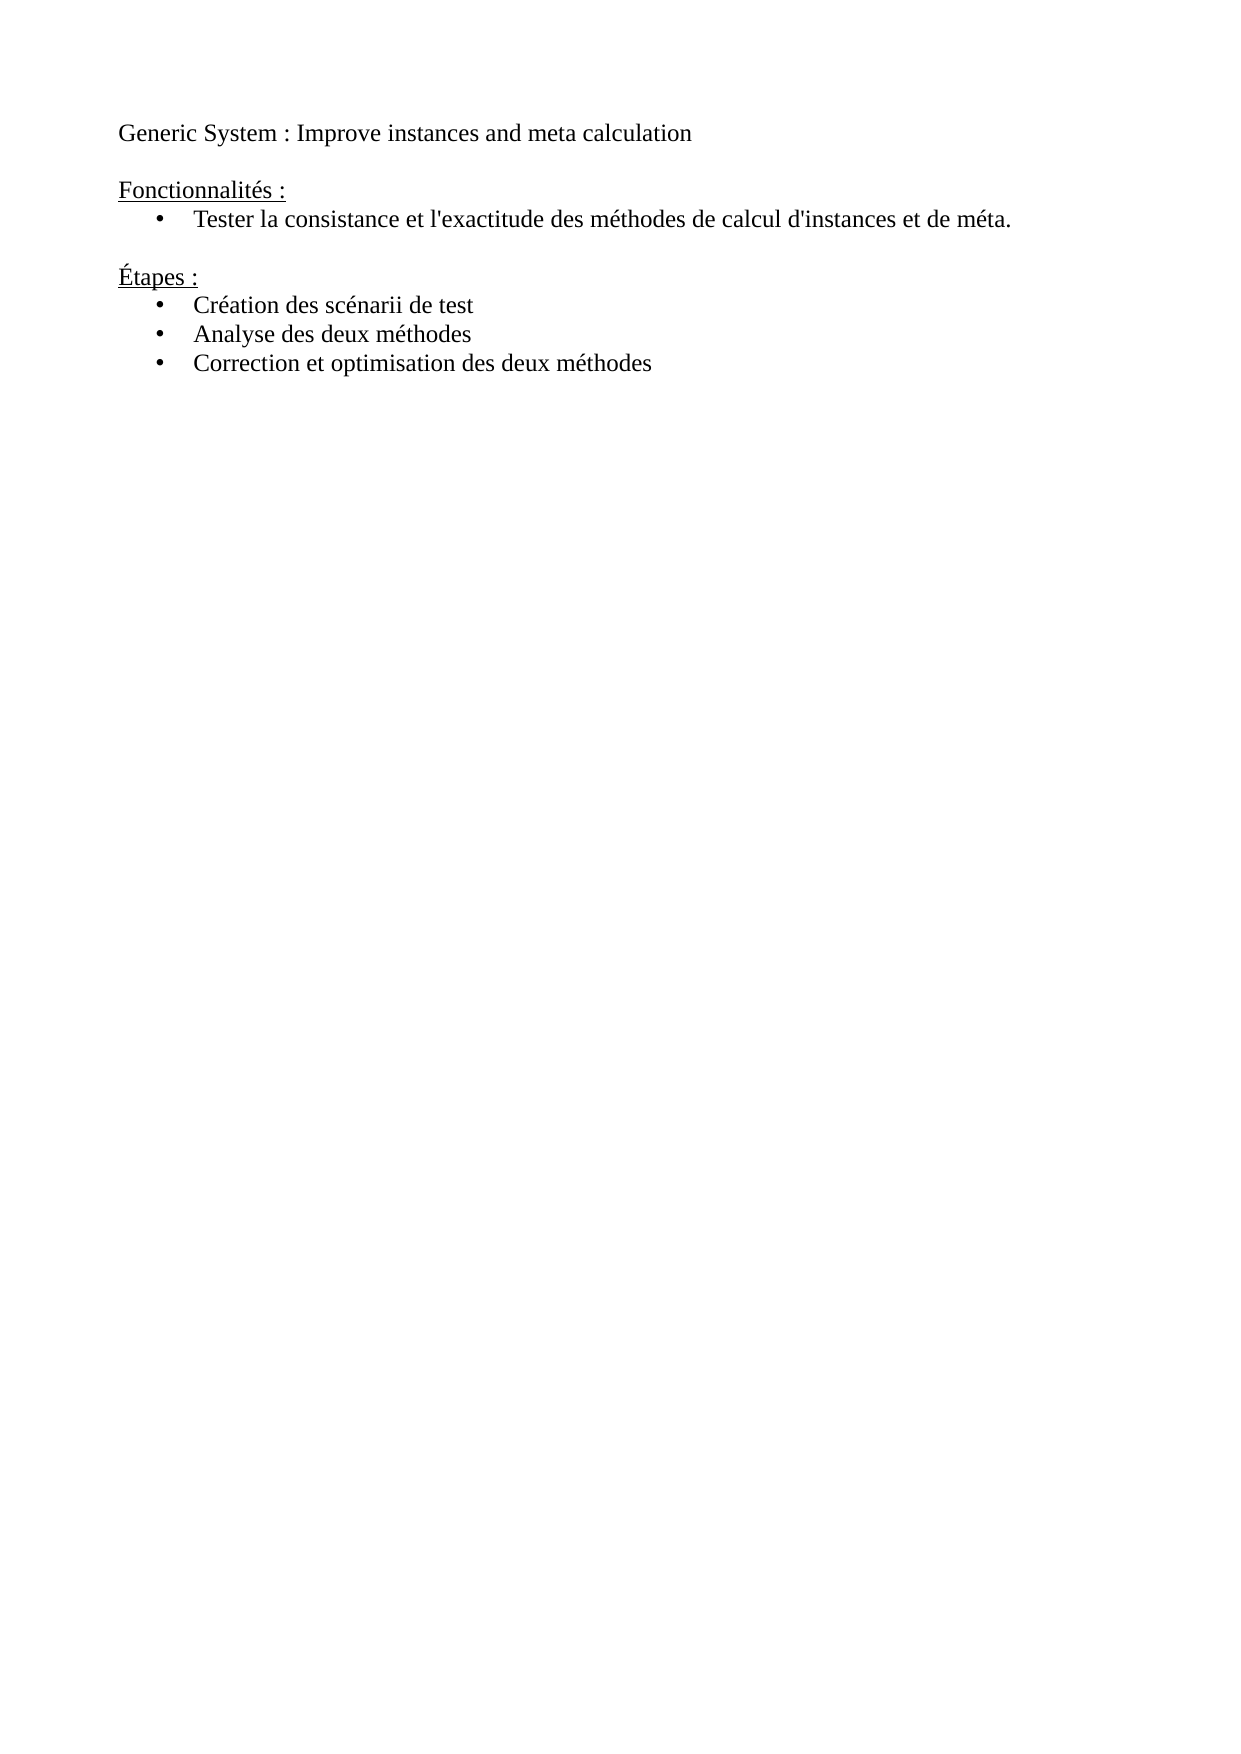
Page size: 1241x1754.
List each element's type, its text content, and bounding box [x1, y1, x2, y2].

list Analyse des deux méthodes [156, 319, 1122, 348]
text Generic System : Improve instances and meta calculation [118, 118, 1122, 147]
list Correction et optimisation des deux méthodes [156, 348, 1122, 377]
list Création des scénarii de test [156, 291, 1122, 319]
text Fonctionnalités : [118, 176, 1122, 204]
list Tester la consistance et l'exactitude des méthodes de calcul d'instances et de méta. [156, 204, 1122, 233]
text Étapes : [118, 262, 1122, 291]
